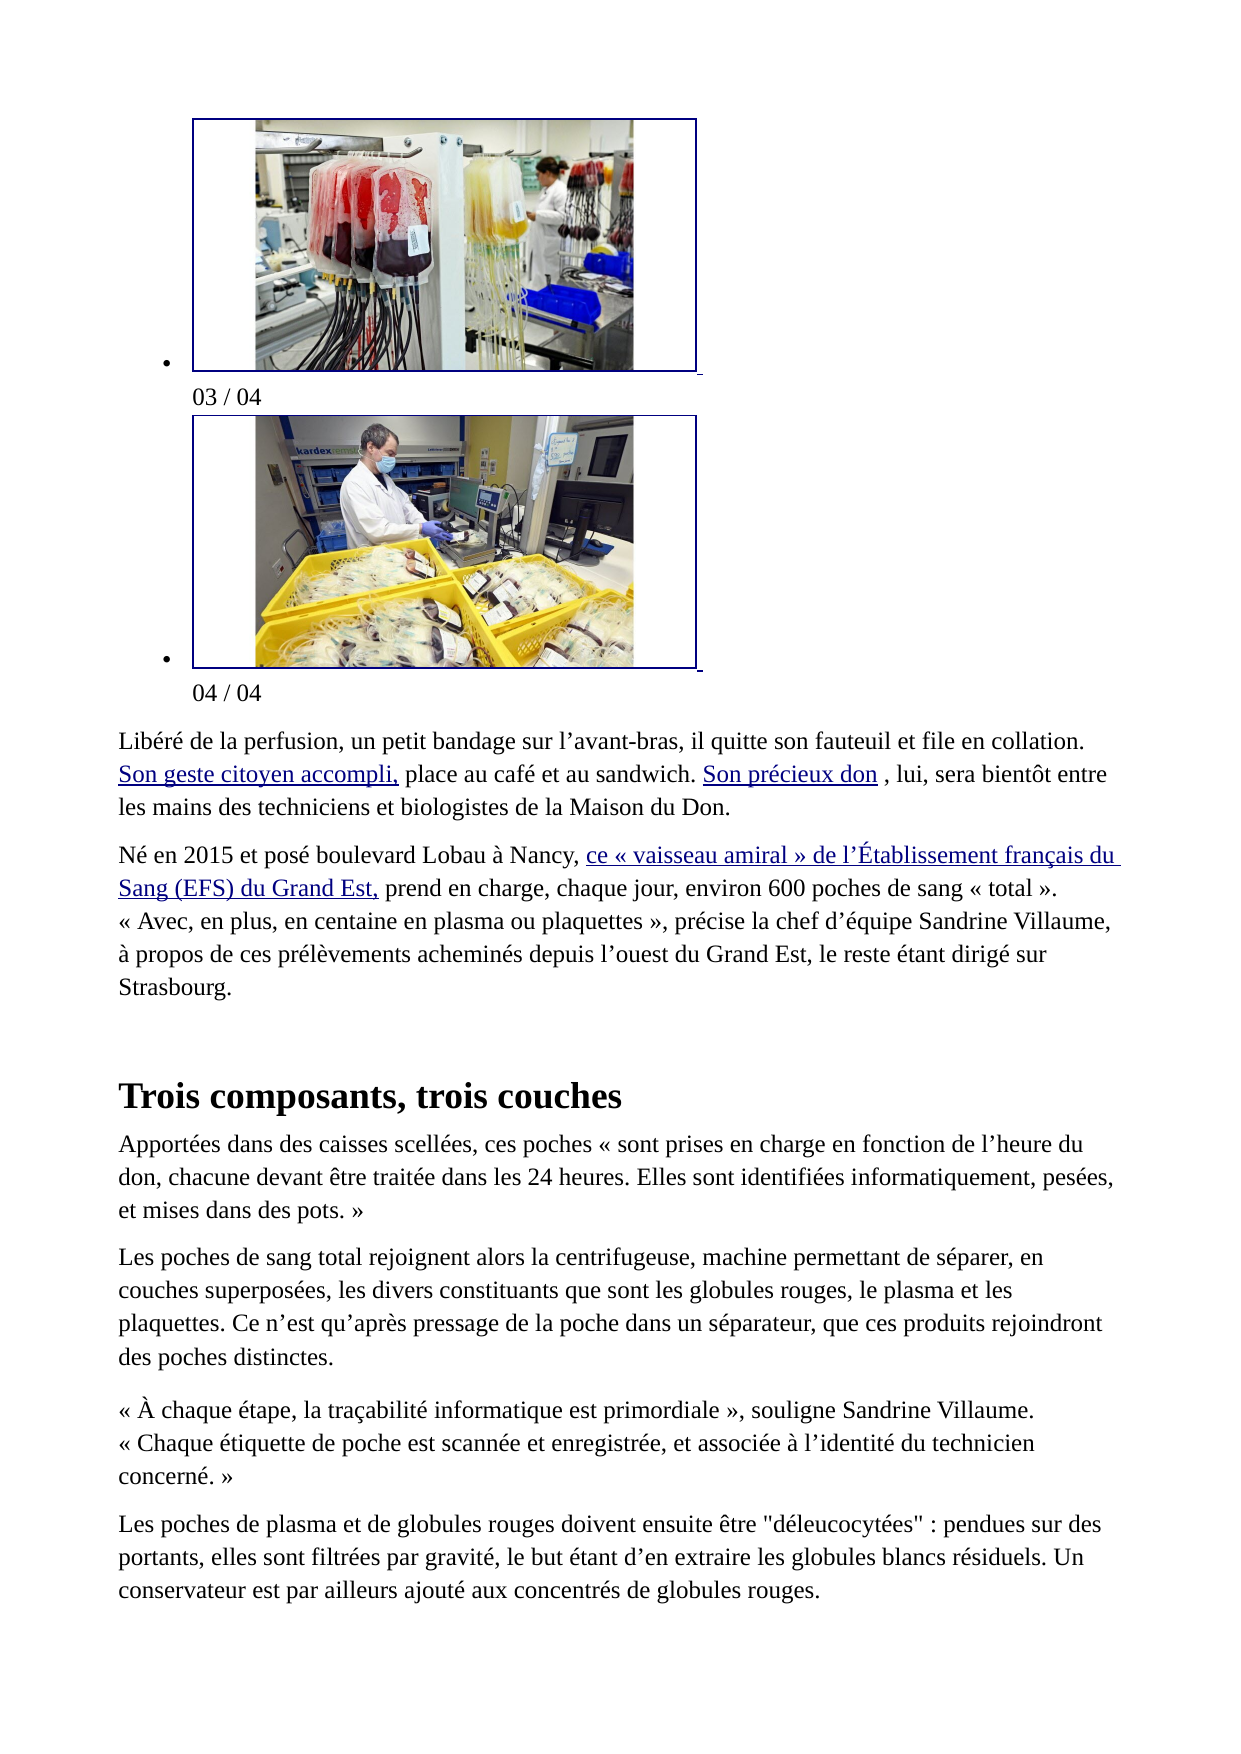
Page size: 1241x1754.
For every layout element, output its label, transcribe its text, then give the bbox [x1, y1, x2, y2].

subtitle Trois composants, trois couches [118, 1073, 1122, 1116]
list 04 / 04 [162, 678, 1122, 707]
picture [194, 120, 695, 370]
list 03 / 04 [162, 382, 1122, 411]
text Libéré de la perfusion, un petit bandage sur l’avant-bras, il quitte son fauteuil et file en collation. Son geste citoyen accompli, place au café et au sandwich. Son précieux don , lui, sera bientôt entre les mains des techniciens et biologistes de la Maison du Don. [118, 726, 1122, 821]
text Les poches de plasma et de globules rouges doivent ensuite être "déleucocytées" : pendues sur des portants, elles sont filtrées par gravité, le but étant d’en extraire les globules blancs résiduels. Un conservateur est par ailleurs ajouté aux concentrés de globules rouges. [118, 1509, 1122, 1604]
text Les poches de sang total rejoignent alors la centrifugeuse, machine permettant de séparer, en couches superposées, les divers constituants que sont les globules rouges, le plasma et les plaquettes. Ce n’est qu’après pressage de la poche dans un séparateur, que ces produits rejoindront des poches distinctes. ﻿ [118, 1242, 1122, 1376]
picture [194, 416, 695, 667]
text « À chaque étape, la traçabilité informatique est primordiale », souligne Sandrine Villaume. « Chaque étiquette de poche est scannée et enregistrée, et associée à l’identité du technicien concerné. » [118, 1395, 1122, 1490]
text Apportées dans des caisses scellées, ces poches « sont prises en charge en fonction de l’heure du don, chacune devant être traitée dans les 24 heures. Elles sont identifiées informatiquement, pesées, et mises dans des pots. » [118, 1129, 1122, 1224]
text Né en 2015 et posé boulevard Lobau à Nancy, ce « vaisseau amiral » de l’Établissement français du Sang (EFS) du Grand Est, prend en charge, chaque jour, environ 600 poches de sang « total ». « Avec, en plus, en centaine en plasma ou plaquettes », précise la chef d’équipe Sandrine Villaume, à propos de ces prélèvements acheminés depuis l’ouest du Grand Est, le reste étant dirigé sur Strasbourg. [118, 840, 1122, 1001]
